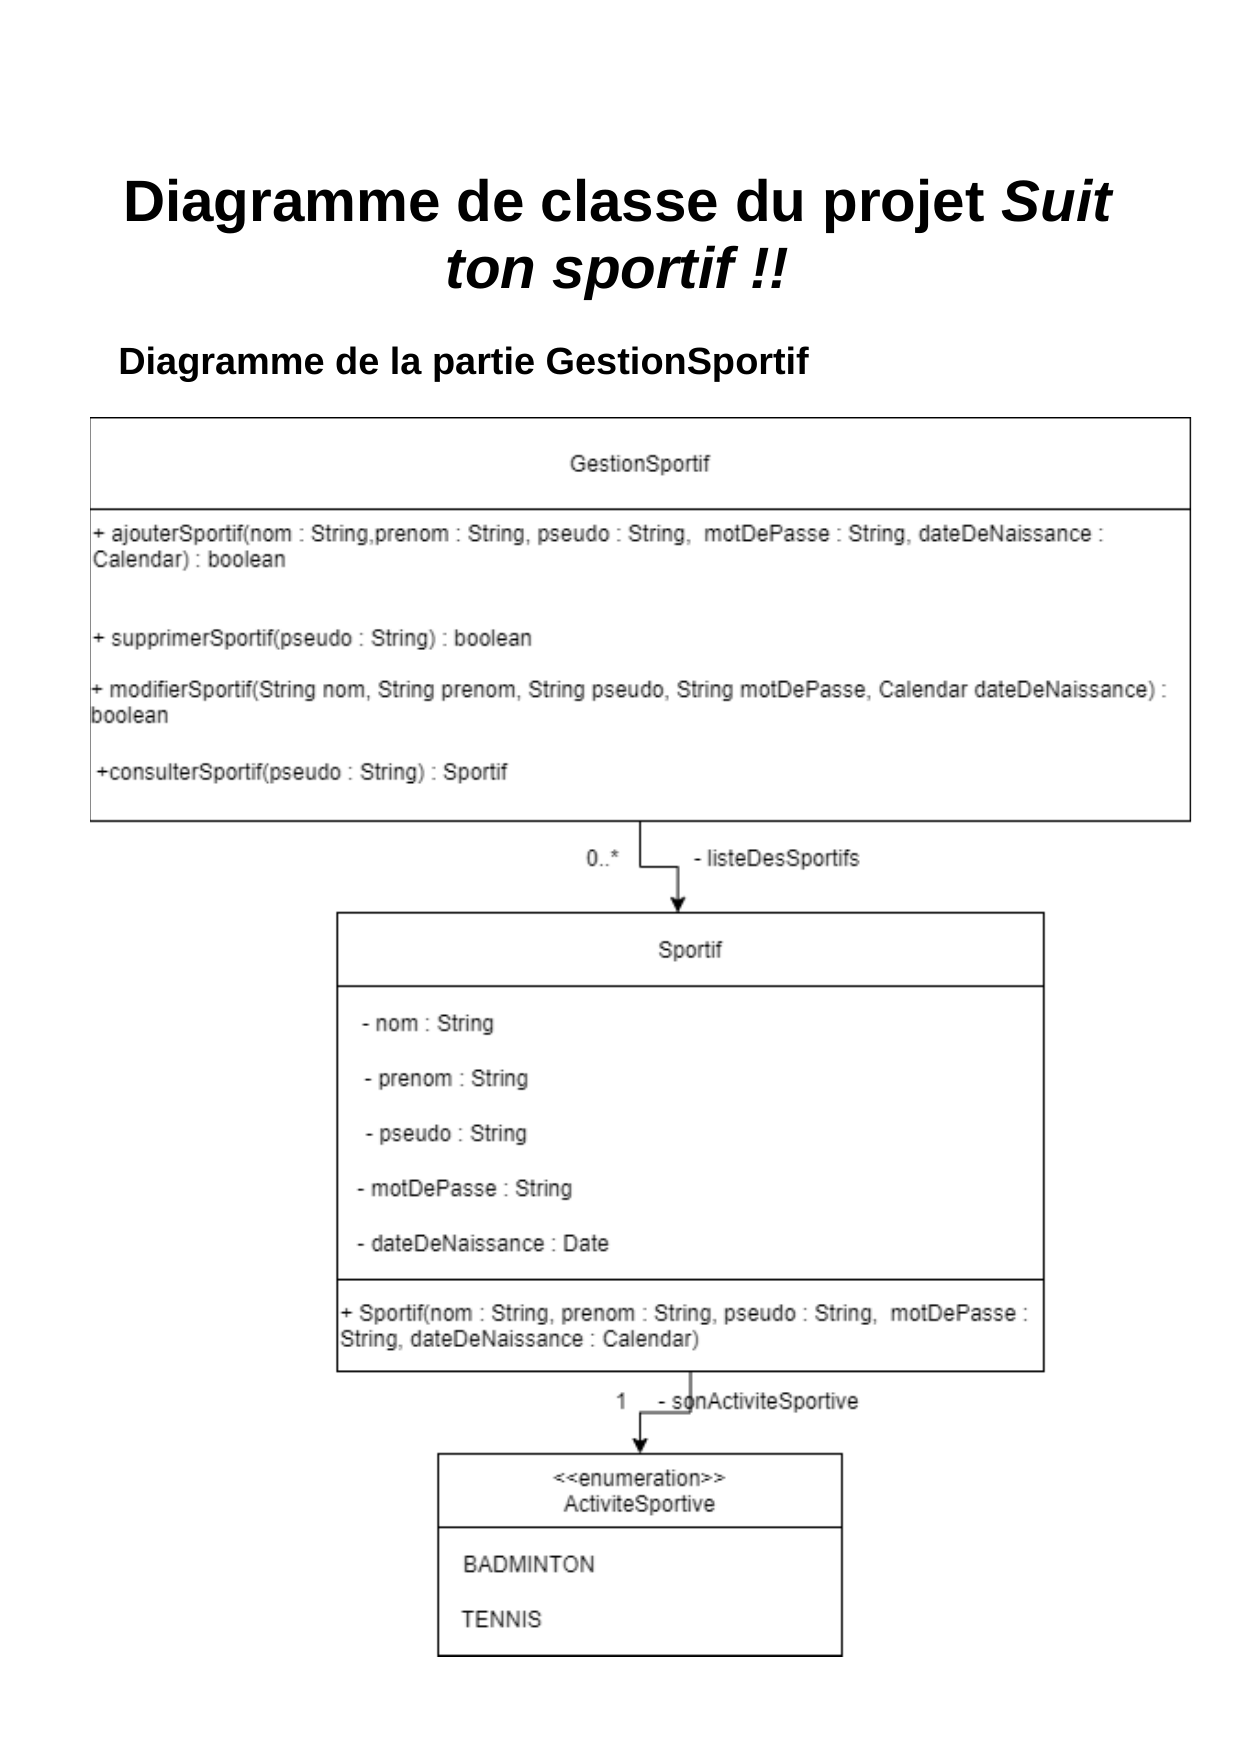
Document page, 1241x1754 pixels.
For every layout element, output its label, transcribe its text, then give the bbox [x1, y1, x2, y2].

picture [90, 417, 1192, 1657]
subtitle Diagramme de la partie GestionSportif [118, 338, 1122, 382]
title Diagramme de classe du projet Suit ton sportif !! [118, 167, 1122, 301]
